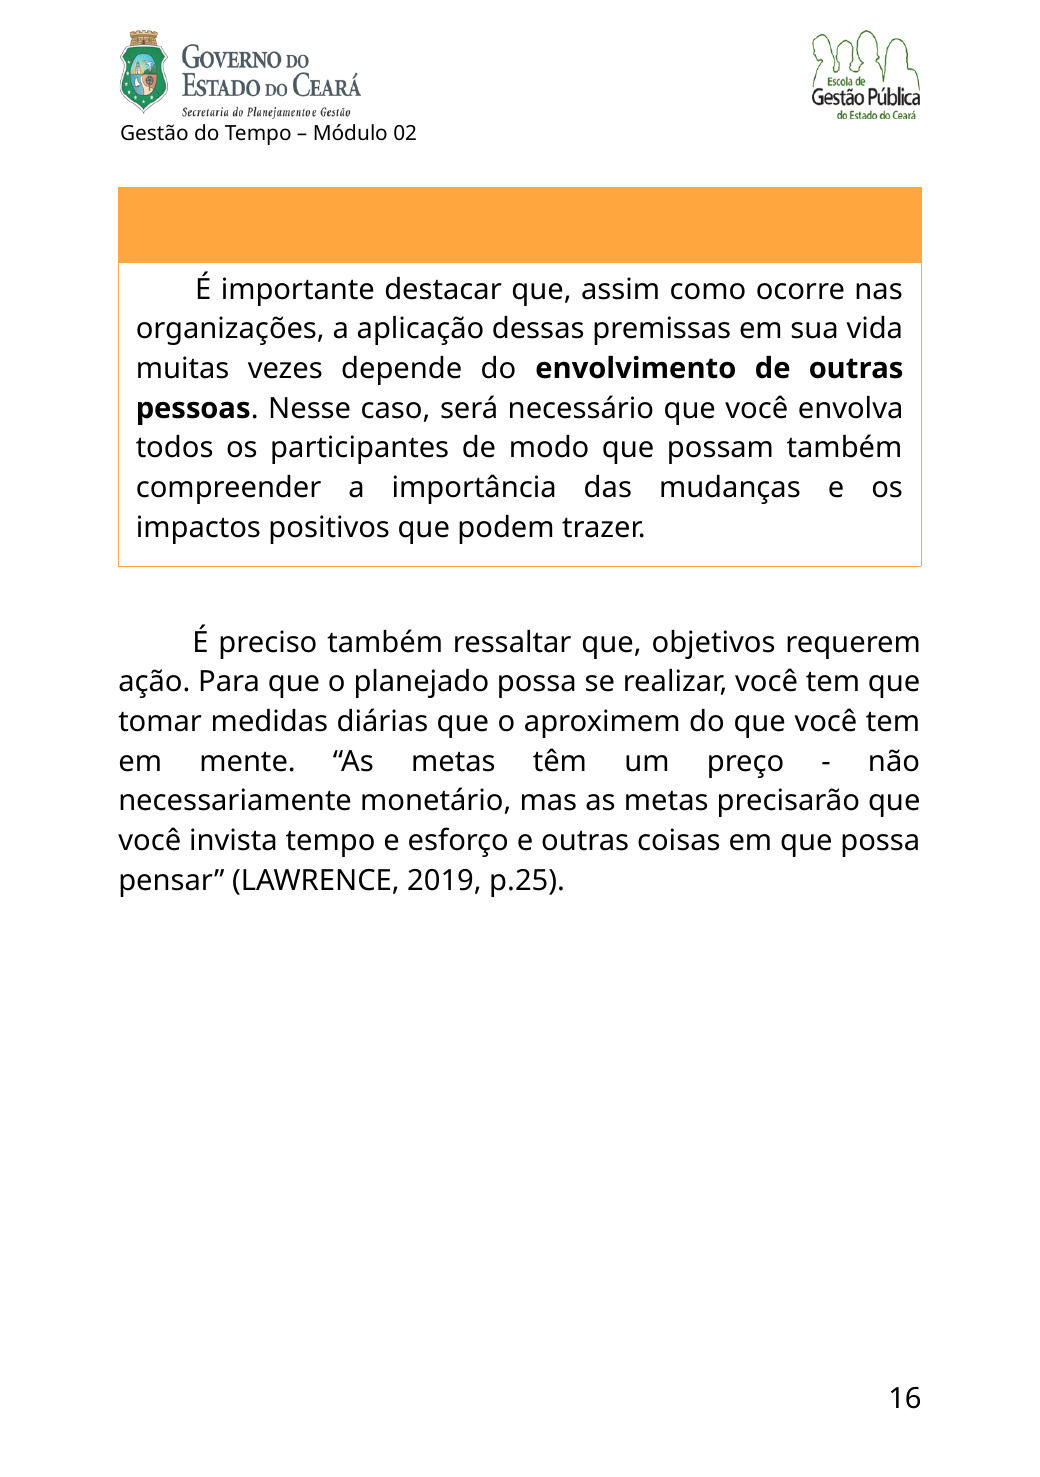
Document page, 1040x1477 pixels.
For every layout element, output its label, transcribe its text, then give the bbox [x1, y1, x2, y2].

table_header [119, 188, 921, 262]
text É preciso também ressaltar que, objetivos requerem ação. Para que o planejado possa se realizar, você tem que tomar medidas diárias que o aproximem do que você tem em mente. “As metas têm um preço - não necessariamente monetário, mas as metas precisarão que você invista tempo e esforço e outras coisas em que possa pensar” (LAWRENCE, 2019, p.25). [118, 621, 921, 899]
picture [119, 30, 920, 119]
table_cell É importante destacar que, assim como ocorre nas organizações, a aplicação dessas premissas em sua vida muitas vezes depende do envolvimento de outras pessoas. Nesse caso, será necessário que você envolva todos os participantes de modo que possam também compreender a importância das mudanças e os impactos positivos que podem trazer. [119, 263, 921, 566]
